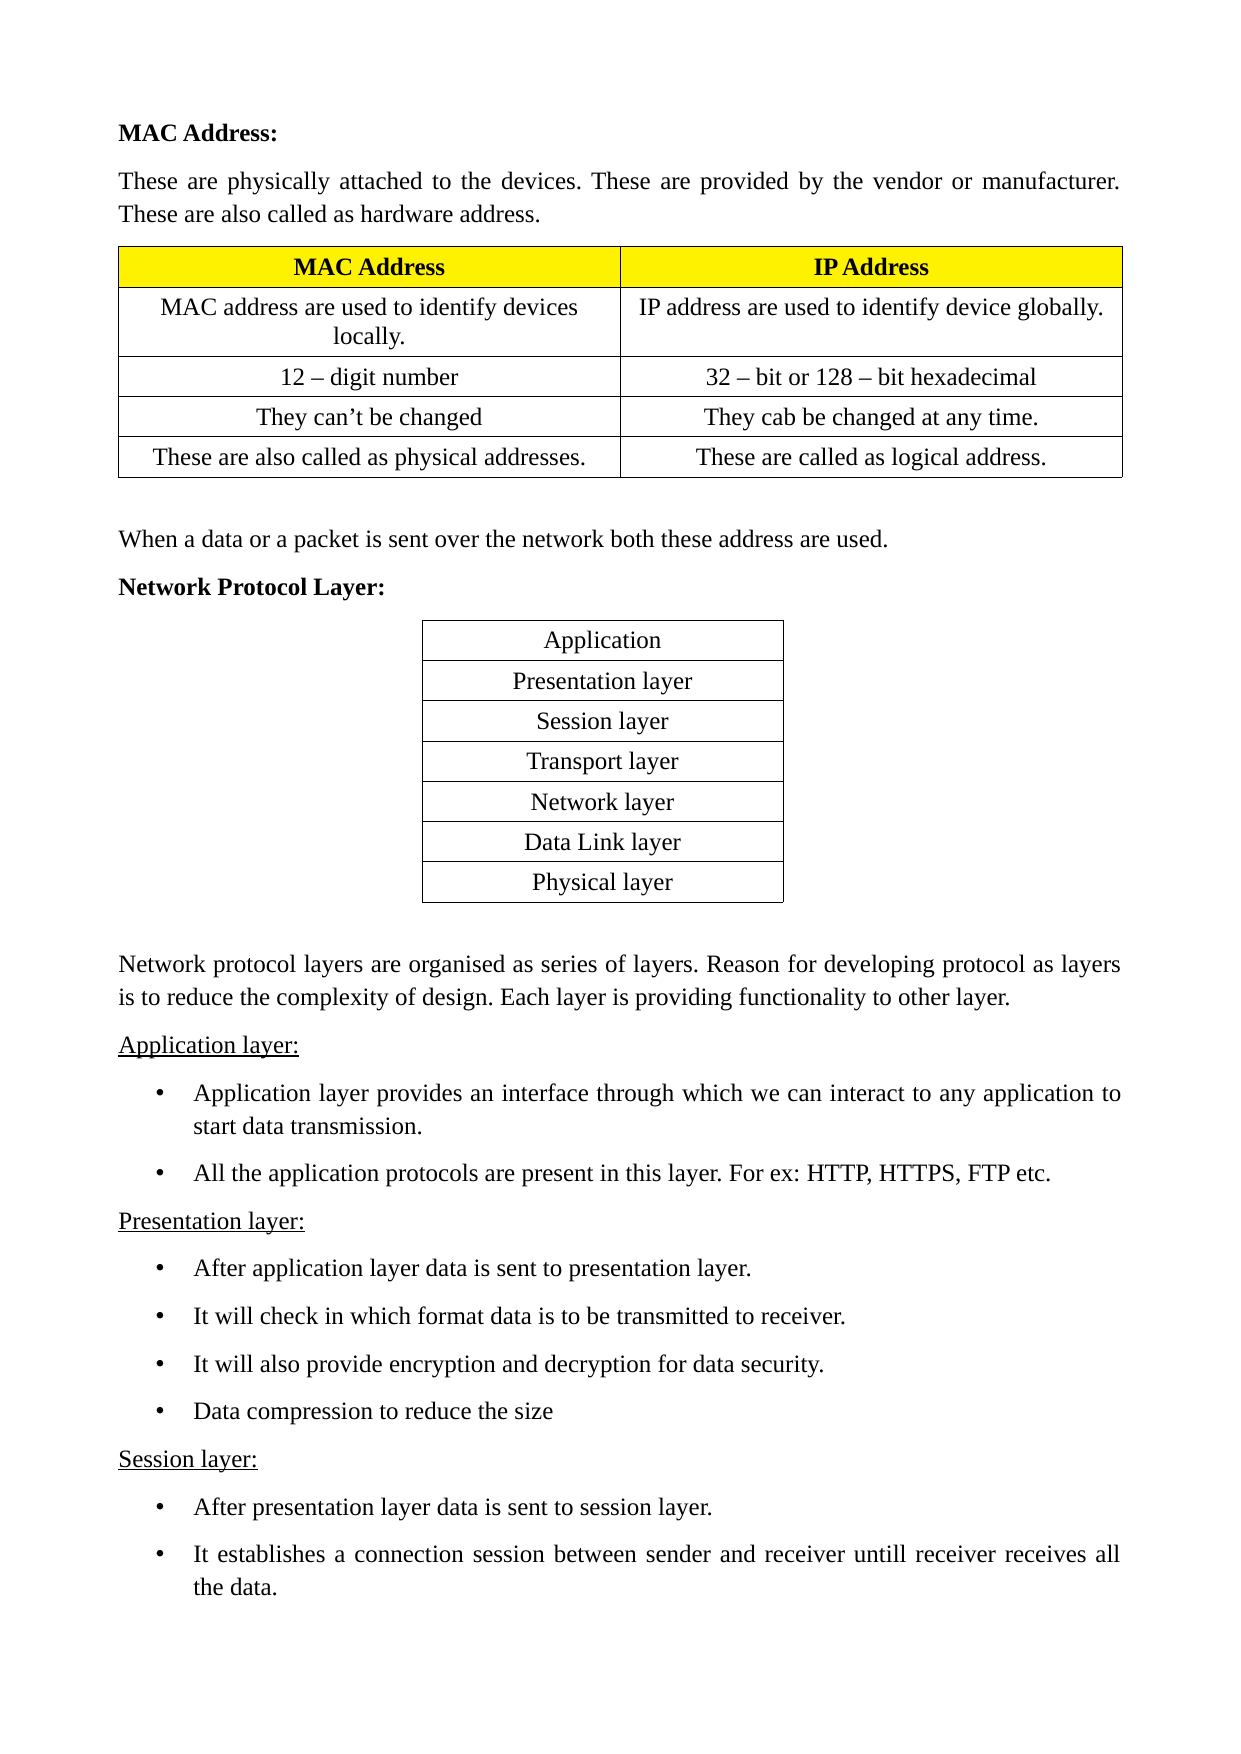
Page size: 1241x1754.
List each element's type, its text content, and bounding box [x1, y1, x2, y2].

text Session layer: [118, 1444, 1122, 1473]
table_cell Network layer [423, 782, 783, 821]
text Network Protocol Layer: [118, 572, 1122, 601]
list After application layer data is sent to presentation layer. [156, 1253, 1122, 1282]
table_cell 32 – bit or 128 – bit hexadecimal [621, 357, 1122, 396]
table_header MAC Address [119, 247, 620, 287]
text Presentation layer: [118, 1206, 1122, 1235]
table_cell Physical layer [423, 862, 783, 902]
table_cell These are called as logical address. [621, 437, 1122, 477]
list It establishes a connection session between sender and receiver untill receiver receives all the data. [156, 1539, 1122, 1601]
table_cell Transport layer [423, 742, 783, 781]
table_cell 12 – digit number [119, 357, 620, 396]
table_header IP Address [621, 247, 1122, 287]
list It will also provide encryption and decryption for data security. [156, 1349, 1122, 1377]
list All the application protocols are present in this layer. For ex: HTTP, HTTPS, FTP etc. [156, 1158, 1122, 1187]
table_cell Data Link layer [423, 822, 783, 861]
table_cell IP address are used to identify device globally. [621, 288, 1122, 356]
table_cell These are also called as physical addresses. [119, 437, 620, 477]
table_cell Presentation layer [423, 661, 783, 700]
text Application layer: [118, 1030, 1122, 1059]
text These are physically attached to the devices. These are provided by the vendor or manufacturer. These are also called as hardware address. [118, 166, 1122, 227]
table_cell They can’t be changed [119, 397, 620, 436]
list It will check in which format data is to be transmitted to receiver. [156, 1301, 1122, 1330]
list Application layer provides an interface through which we can interact to any application to start data transmission. [156, 1078, 1122, 1139]
text When a data or a packet is sent over the network both these address are used. [118, 524, 1122, 553]
list Data compression to reduce the size [156, 1396, 1122, 1425]
table_cell They cab be changed at any time. [621, 397, 1122, 436]
text MAC Address: [118, 118, 1122, 147]
text Network protocol layers are organised as series of layers. Reason for developing protocol as layers is to reduce the complexity of design. Each layer is providing functionality to other layer. [118, 949, 1122, 1011]
table_cell Session layer [423, 701, 783, 741]
list After presentation layer data is sent to session layer. [156, 1492, 1122, 1520]
table_cell MAC address are used to identify devices locally. [119, 288, 620, 356]
table_header Application [423, 621, 783, 660]
